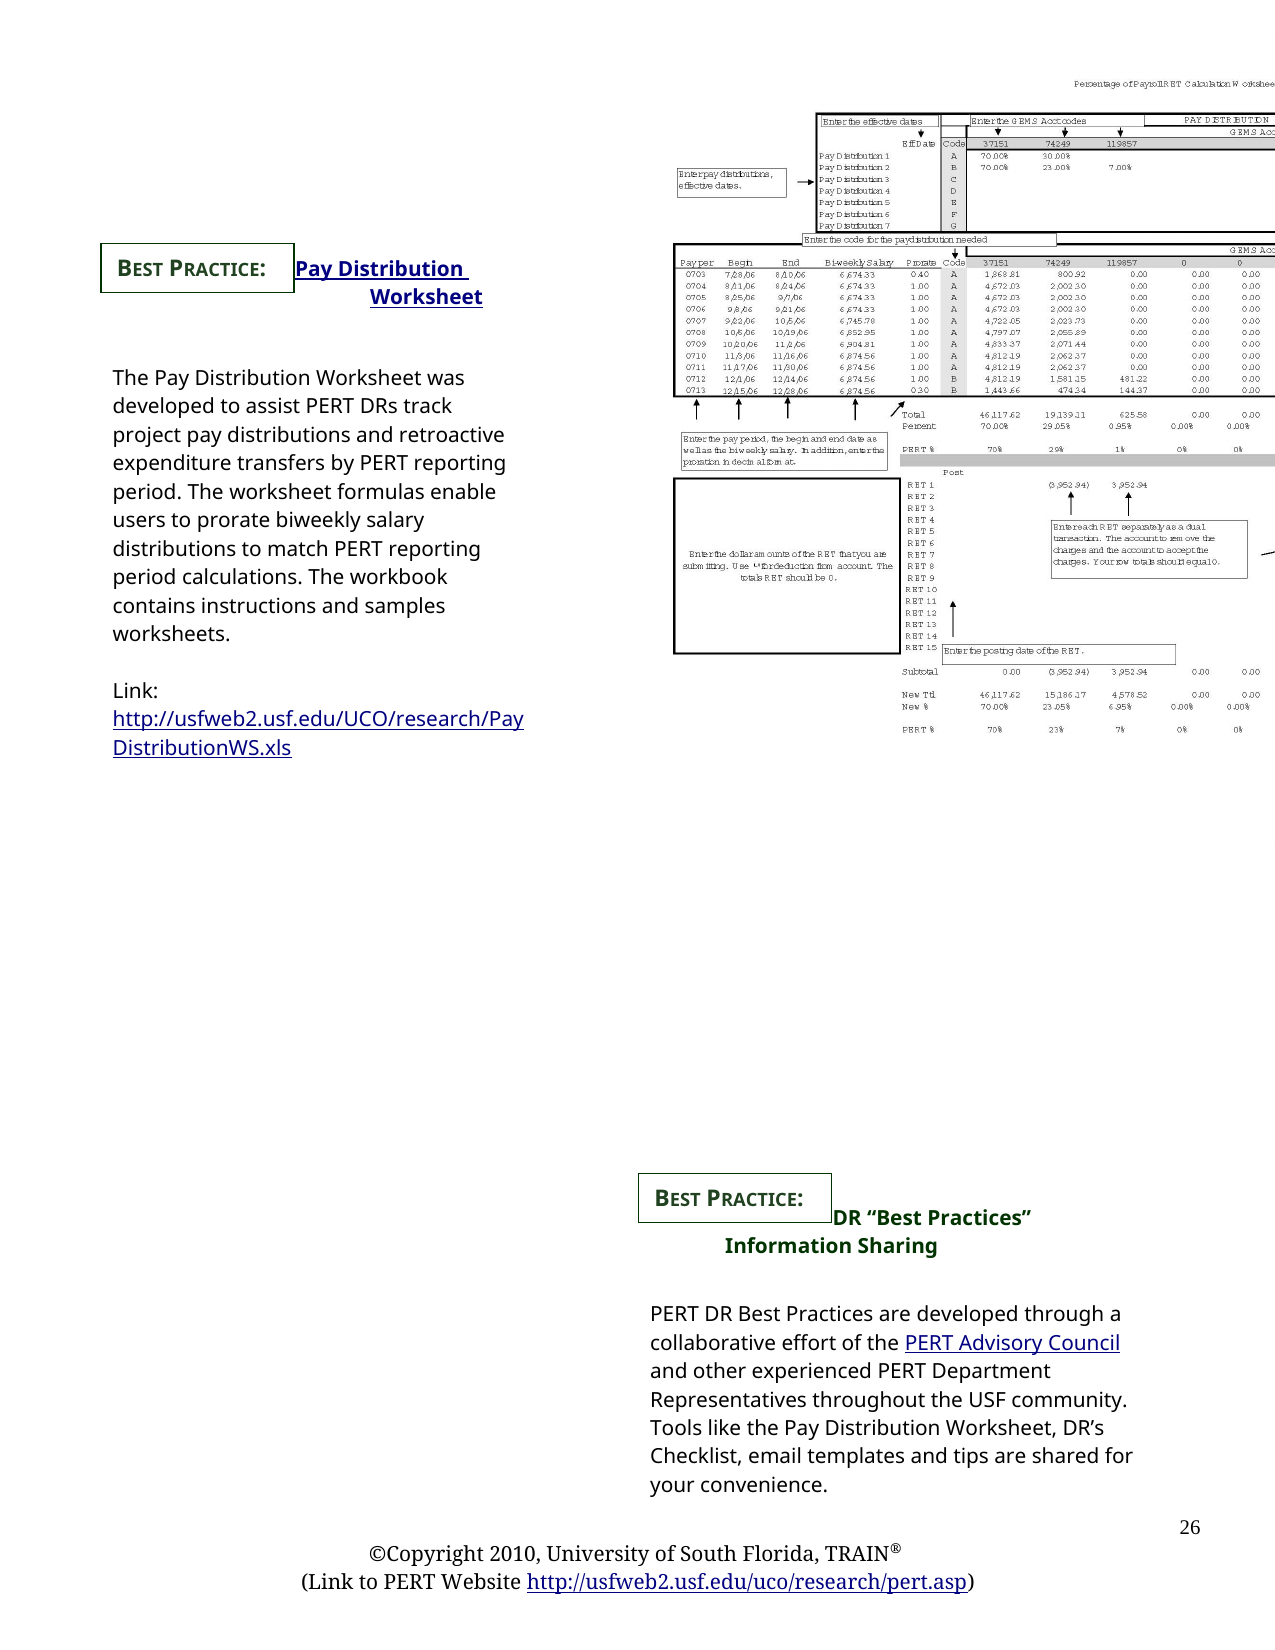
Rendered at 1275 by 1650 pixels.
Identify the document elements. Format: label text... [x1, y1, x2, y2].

text Link: http://usfweb2.usf.edu/UCO/research/PayDistributionWS.xls [112, 676, 525, 761]
text Best Practice: [654, 1182, 816, 1213]
text Best Practice: [117, 251, 278, 283]
text Pay Distribution Worksheet [112, 254, 525, 311]
text PERT DR Best Practices are developed through a collaborative effort of the PERT Advisory Council and other experienced PERT Department Representatives throughout the USF community. Tools like the Pay Distribution Worksheet, DR’s Checklist, email templates and tips are shared for your convenience. [650, 1299, 1162, 1498]
text DR “Best Practices” Information Sharing [650, 1203, 1162, 1260]
text The Pay Distribution Worksheet was developed to assist PERT DRs track project pay distributions and retroactive expenditure transfers by PERT reporting period. The worksheet formulas enable users to prorate biweekly salary distributions to match PERT reporting period calculations. The workbook contains instructions and samples worksheets. [112, 363, 525, 648]
text Pay Distribution Worksheet [102, 244, 293, 292]
